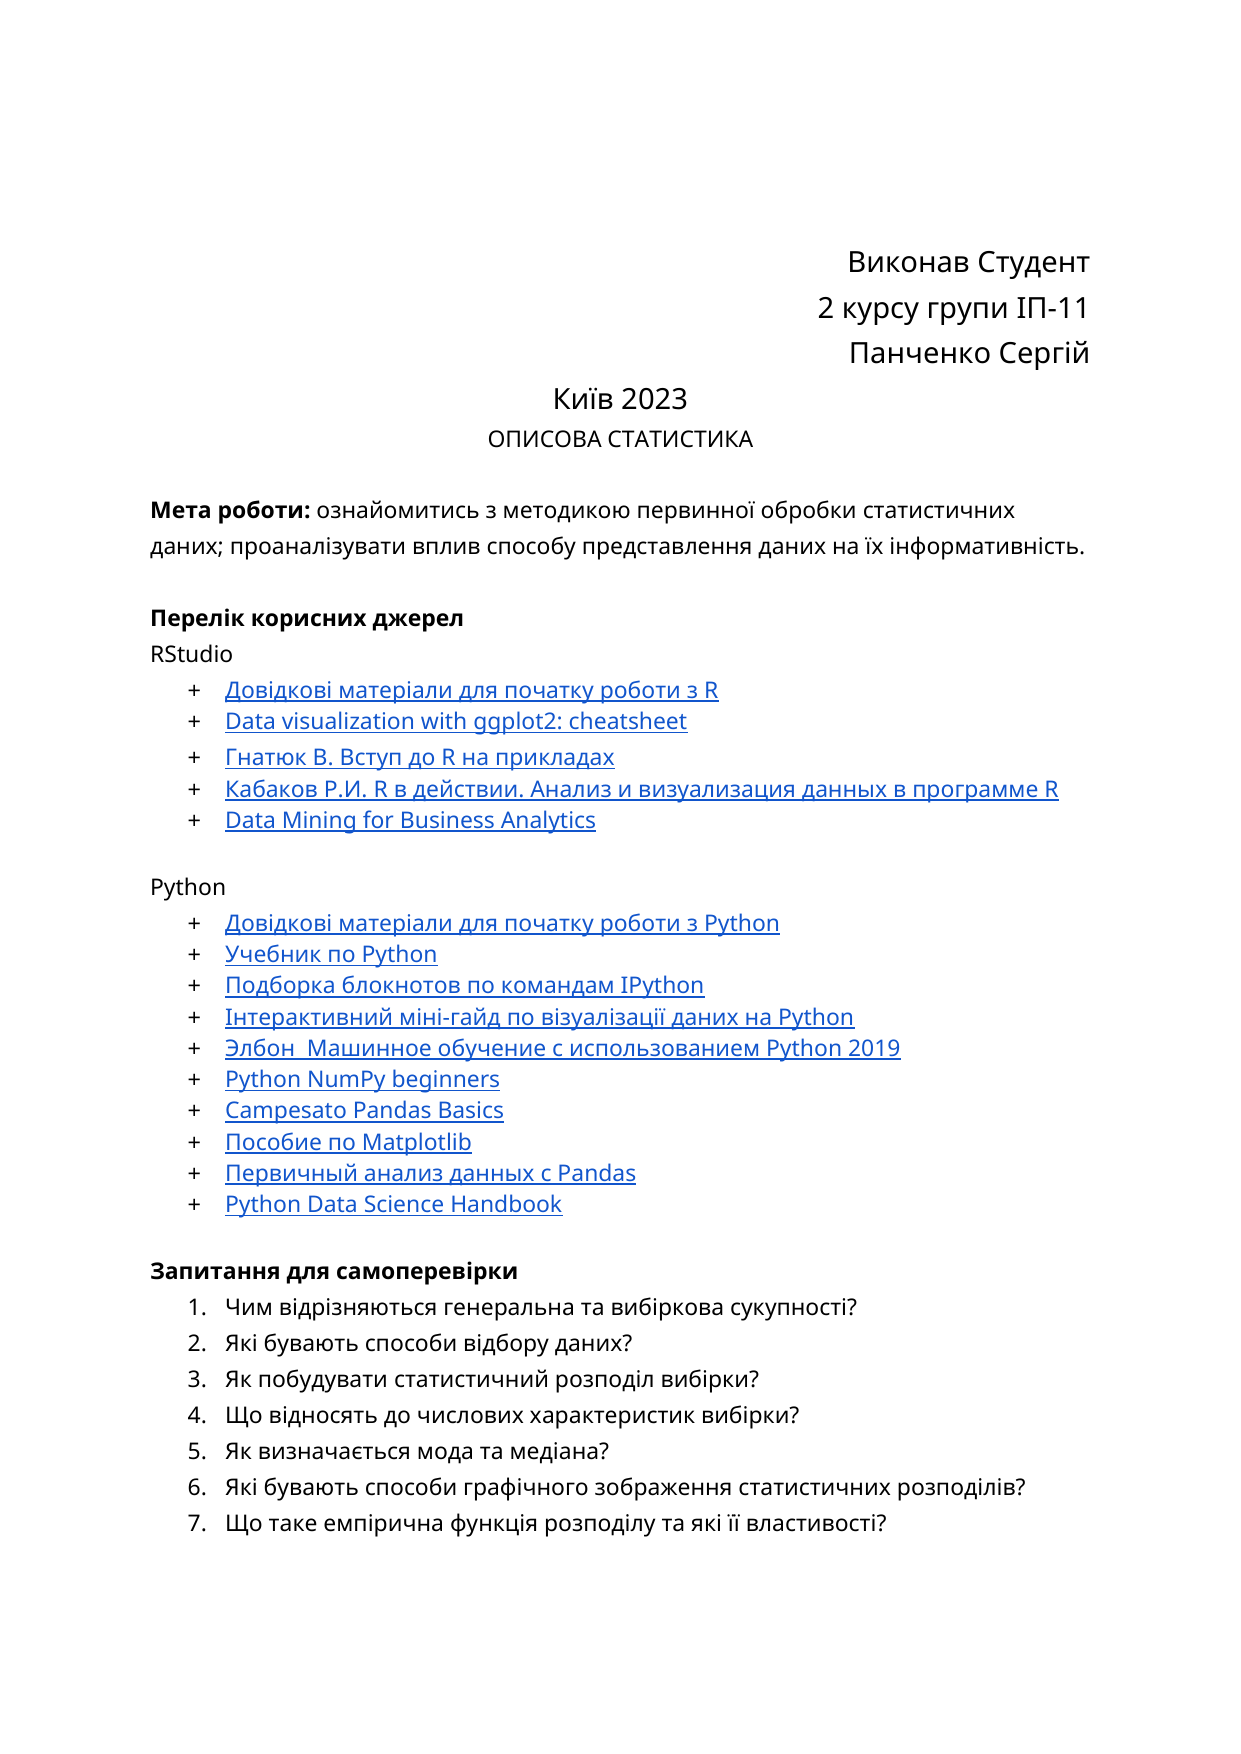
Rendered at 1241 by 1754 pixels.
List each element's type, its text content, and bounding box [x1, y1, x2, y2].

list Які бувають способи графічного зображення статистичних розподілів? [187, 1471, 1090, 1502]
text Мета роботи: ознайомитись з методикою первинної обробки статистичних даних; проаналізувати вплив способу представлення даних на їх інформативність. [150, 494, 1090, 562]
list Подборка блокнотов по командам IPython [187, 969, 1090, 1001]
list Python Data Science Handbook [187, 1188, 1090, 1219]
text Виконав Студент [150, 241, 1090, 281]
text Київ 2023 ОПИСОВА СТАТИСТИКА [150, 378, 1090, 454]
list Python NumPy beginners [187, 1063, 1090, 1094]
list Пособие по Matplotlib [187, 1126, 1090, 1157]
list Campesato Pandas Basics [187, 1094, 1090, 1126]
list Що таке емпірична функція розподілу та які її властивості? [187, 1507, 1090, 1538]
text Python [150, 871, 1090, 902]
list Чим відрізняються генеральна та вибіркова сукупності? [187, 1291, 1090, 1322]
list Що відносять до числових характеристик вибірки? [187, 1399, 1090, 1430]
list Элбон Машинное обучение с использованием Python 2019 [187, 1032, 1090, 1063]
list Первичный анализ данных с Pandas [187, 1157, 1090, 1188]
text 2 курсу групи ІП-11 [150, 287, 1090, 327]
list Як визначається мода та медіана? [187, 1435, 1090, 1466]
list Data visualization with ggplot2: cheatsheet [187, 705, 1090, 737]
text Панченко Сергій [150, 332, 1090, 372]
list Які бувають способи відбору даних? [187, 1327, 1090, 1358]
text RStudio [150, 638, 1090, 669]
list ​Data Mining for Business Analytics [187, 804, 1090, 835]
text Перелік корисних джерел [150, 602, 1090, 633]
list Довідкові матеріали для початку роботи з R [187, 674, 1090, 705]
list Інтерактивний міні-гайд по візуалізації даних на Python [187, 1001, 1090, 1032]
list Як побудувати статистичний розподіл вибірки? [187, 1363, 1090, 1394]
list Учебник по Python [187, 938, 1090, 969]
text Запитання для самоперевірки [150, 1219, 1090, 1287]
list Довідкові матеріали для початку роботи з Python [187, 907, 1090, 938]
list Кабаков Р.И. R в действии. Анализ и визуализация данных в программе R [187, 772, 1090, 804]
list Гнатюк В. Вступ до R на прикладах [187, 741, 1090, 772]
